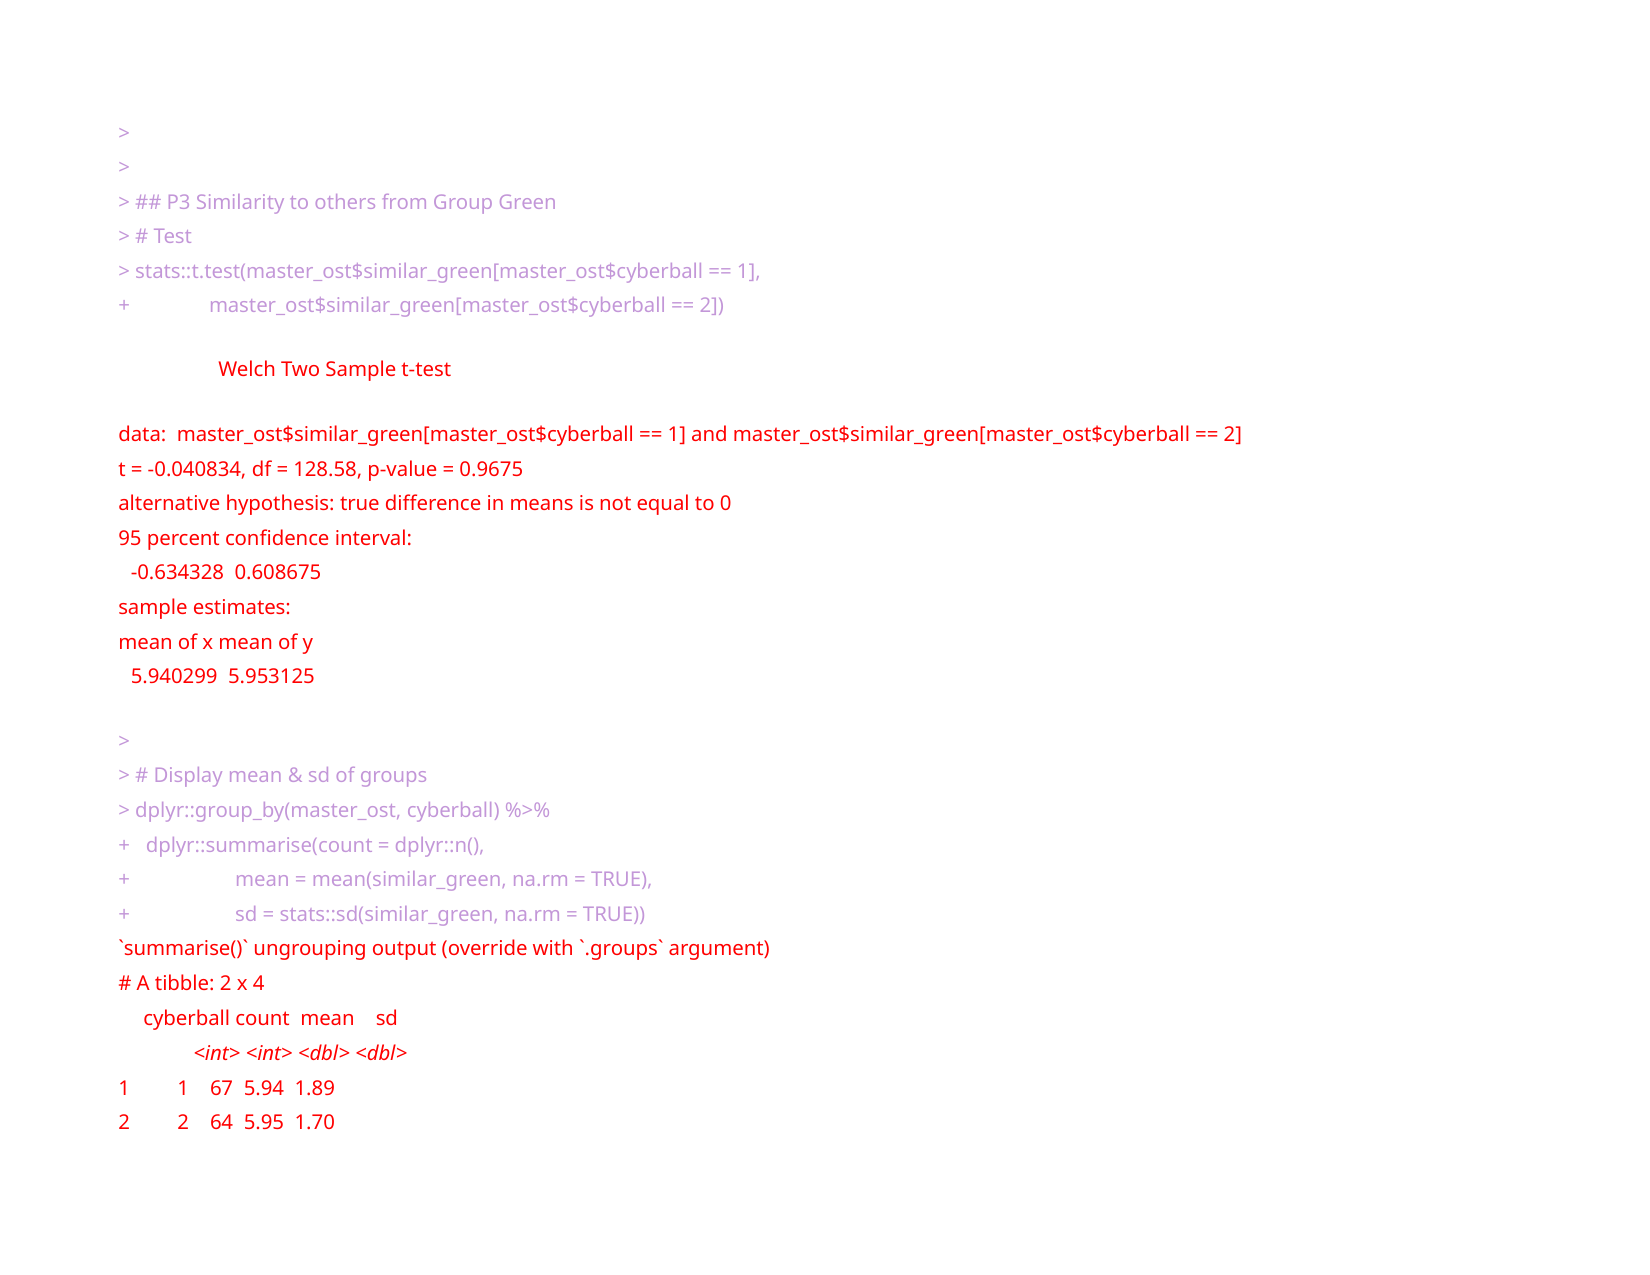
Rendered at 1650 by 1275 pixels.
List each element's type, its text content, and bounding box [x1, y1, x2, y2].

text > [118, 153, 1532, 180]
text > dplyr::group_by(master_ost, cyberball) %>% [118, 796, 1532, 823]
text 1 1 67 5.94 1.89 [118, 1073, 1532, 1101]
text > ## P3 Similarity to others from Group Green [118, 187, 1532, 215]
text + sd = stats::sd(similar_green, na.rm = TRUE)) [118, 899, 1532, 927]
text 95 percent confidence interval: [118, 523, 1532, 551]
text data: master_ost$similar_green[master_ost$cyberball == 1] and master_ost$similar_green[master_ost$cyberball == 2] [118, 419, 1532, 447]
text `summarise()` ungrouping output (override with `.groups` argument) [118, 934, 1532, 962]
text > stats::t.test(master_ost$similar_green[master_ost$cyberball == 1], [118, 256, 1532, 284]
text cyberball count mean sd [118, 1003, 1532, 1031]
text > # Test [118, 222, 1532, 249]
text mean of x mean of y [118, 627, 1532, 655]
text + master_ost$similar_green[master_ost$cyberball == 2]) [118, 291, 1532, 319]
text Welch Two Sample t-test [118, 355, 1532, 383]
text sample estimates: [118, 593, 1532, 621]
text # A tibble: 2 x 4 [118, 969, 1532, 996]
text + mean = mean(similar_green, na.rm = TRUE), [118, 865, 1532, 893]
text 2 2 64 5.95 1.70 [118, 1108, 1532, 1136]
text <int> <int> <dbl> <dbl> [118, 1038, 1532, 1066]
text > # Display mean & sd of groups [118, 761, 1532, 789]
text t = -0.040834, df = 128.58, p-value = 0.9675 [118, 454, 1532, 482]
text > [118, 118, 1532, 146]
text 5.940299 5.953125 [118, 662, 1532, 690]
text -0.634328 0.608675 [118, 558, 1532, 586]
text + dplyr::summarise(count = dplyr::n(), [118, 830, 1532, 858]
text > [118, 727, 1532, 754]
text alternative hypothesis: true difference in means is not equal to 0 [118, 489, 1532, 516]
